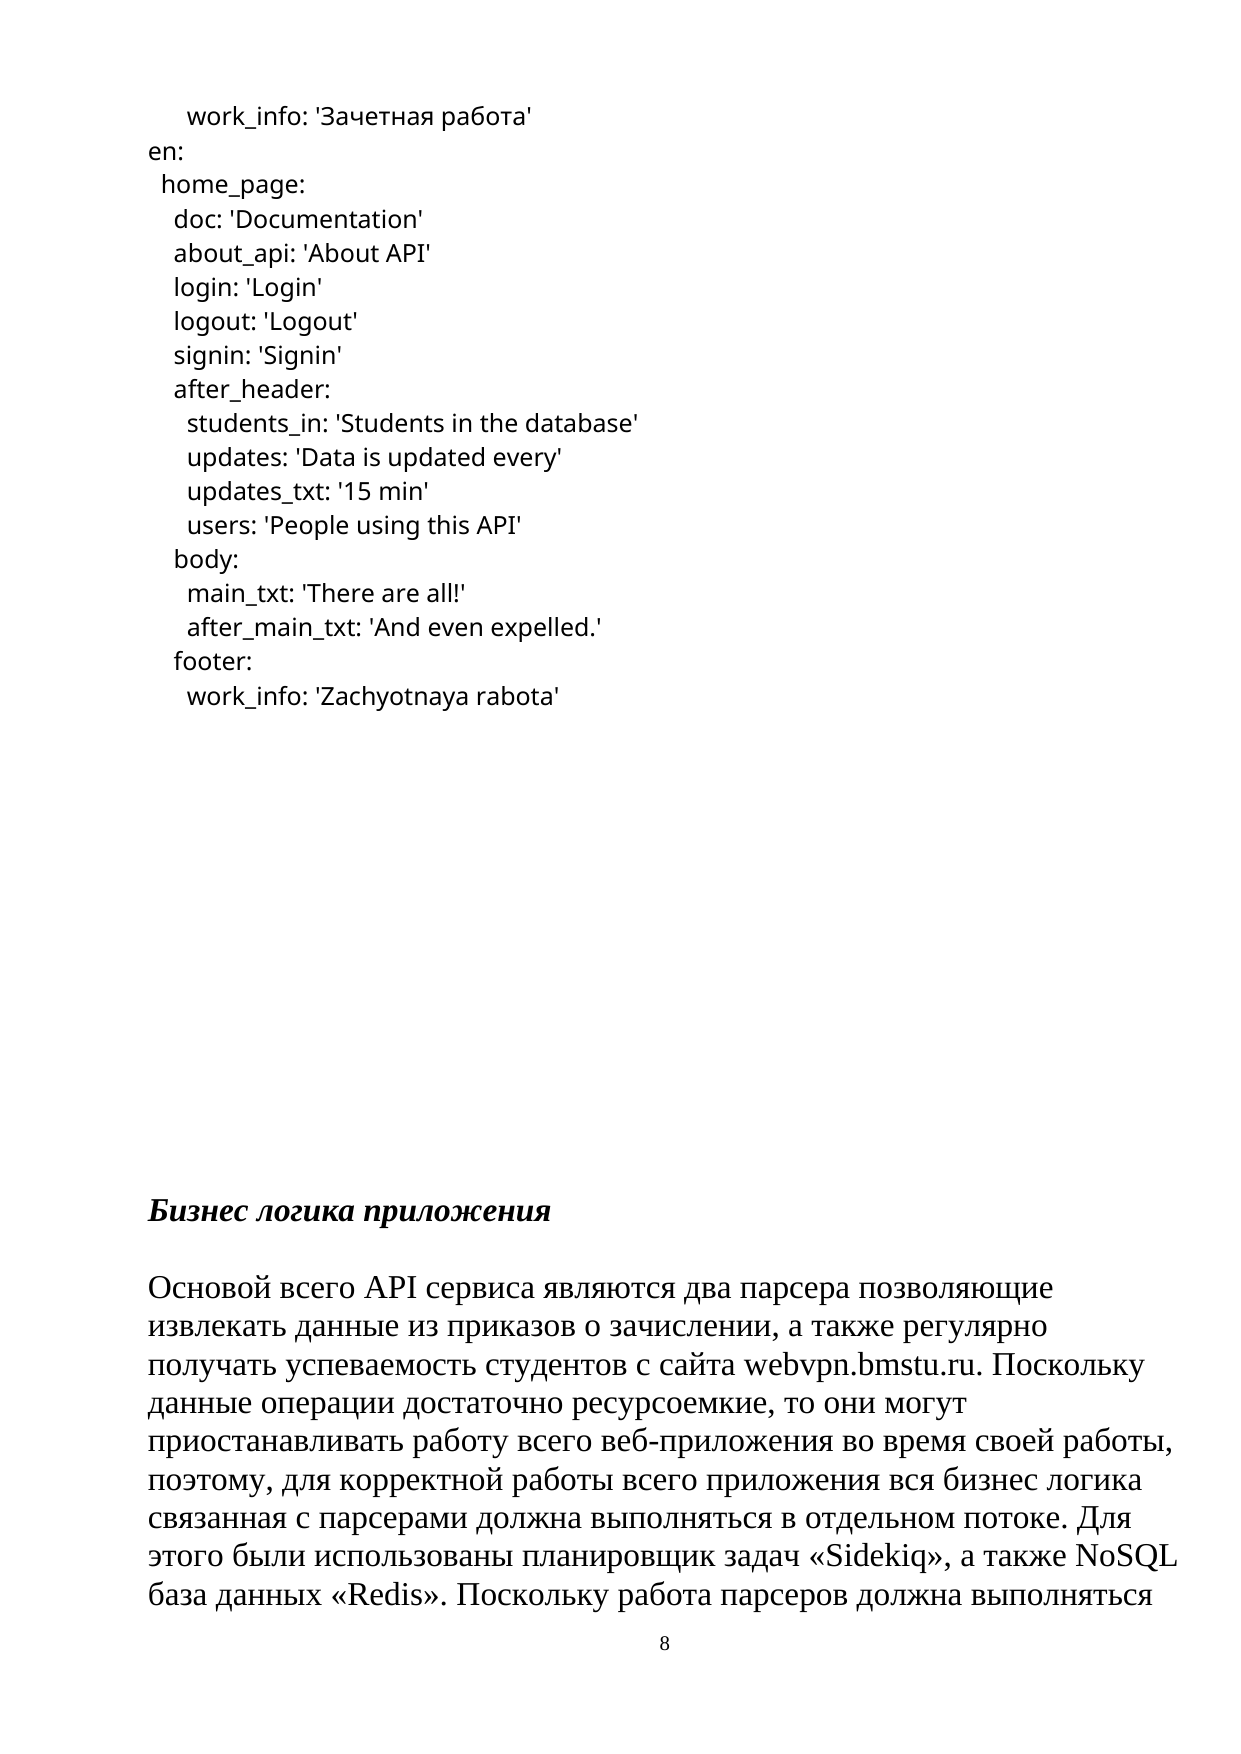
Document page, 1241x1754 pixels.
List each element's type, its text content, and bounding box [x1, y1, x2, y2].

text work_info: 'Зачетная работа' [148, 99, 1181, 133]
text users: 'People using this API' [148, 508, 1181, 542]
text footer: [148, 644, 1181, 678]
text main_txt: 'There are all!' [148, 576, 1181, 610]
text after_main_txt: 'And even expelled.' [148, 610, 1181, 644]
text en: [148, 133, 1181, 167]
text after_header: [148, 372, 1181, 406]
text login: 'Login' [148, 269, 1181, 303]
text work_info: 'Zachyotnaya rabota' [148, 678, 1181, 712]
text Основой всего API сервиса являются два парсера позволяющие извлекать данные из приказов о зачислении, а также регулярно получать успеваемость студентов с сайта webvpn.bmstu.ru. Поскольку данные операции достаточно ресурсоемкие, то они могут приостанавливать работу всего веб-приложения во время своей работы, поэтому, для корректной работы всего приложения вся бизнес логика связанная с парсерами должна выполняться в отдельном потоке. Для этого были использованы планировщик задач «Sidekiq», а также NoSQL база данных «Redis». Поскольку работа парсеров должна выполняться [148, 1267, 1181, 1612]
text updates: 'Data is updated every' [148, 440, 1181, 474]
text signin: 'Signin' [148, 337, 1181, 372]
text students_in: 'Students in the database' [148, 406, 1181, 440]
text logout: 'Logout' [148, 303, 1181, 337]
text doc: 'Documentation' [148, 201, 1181, 235]
text about_api: 'About API' [148, 235, 1181, 269]
text Бизнес логика приложения [148, 1191, 1181, 1229]
text body: [148, 542, 1181, 576]
text updates_txt: '15 min' [148, 474, 1181, 508]
text home_page: [148, 167, 1181, 201]
